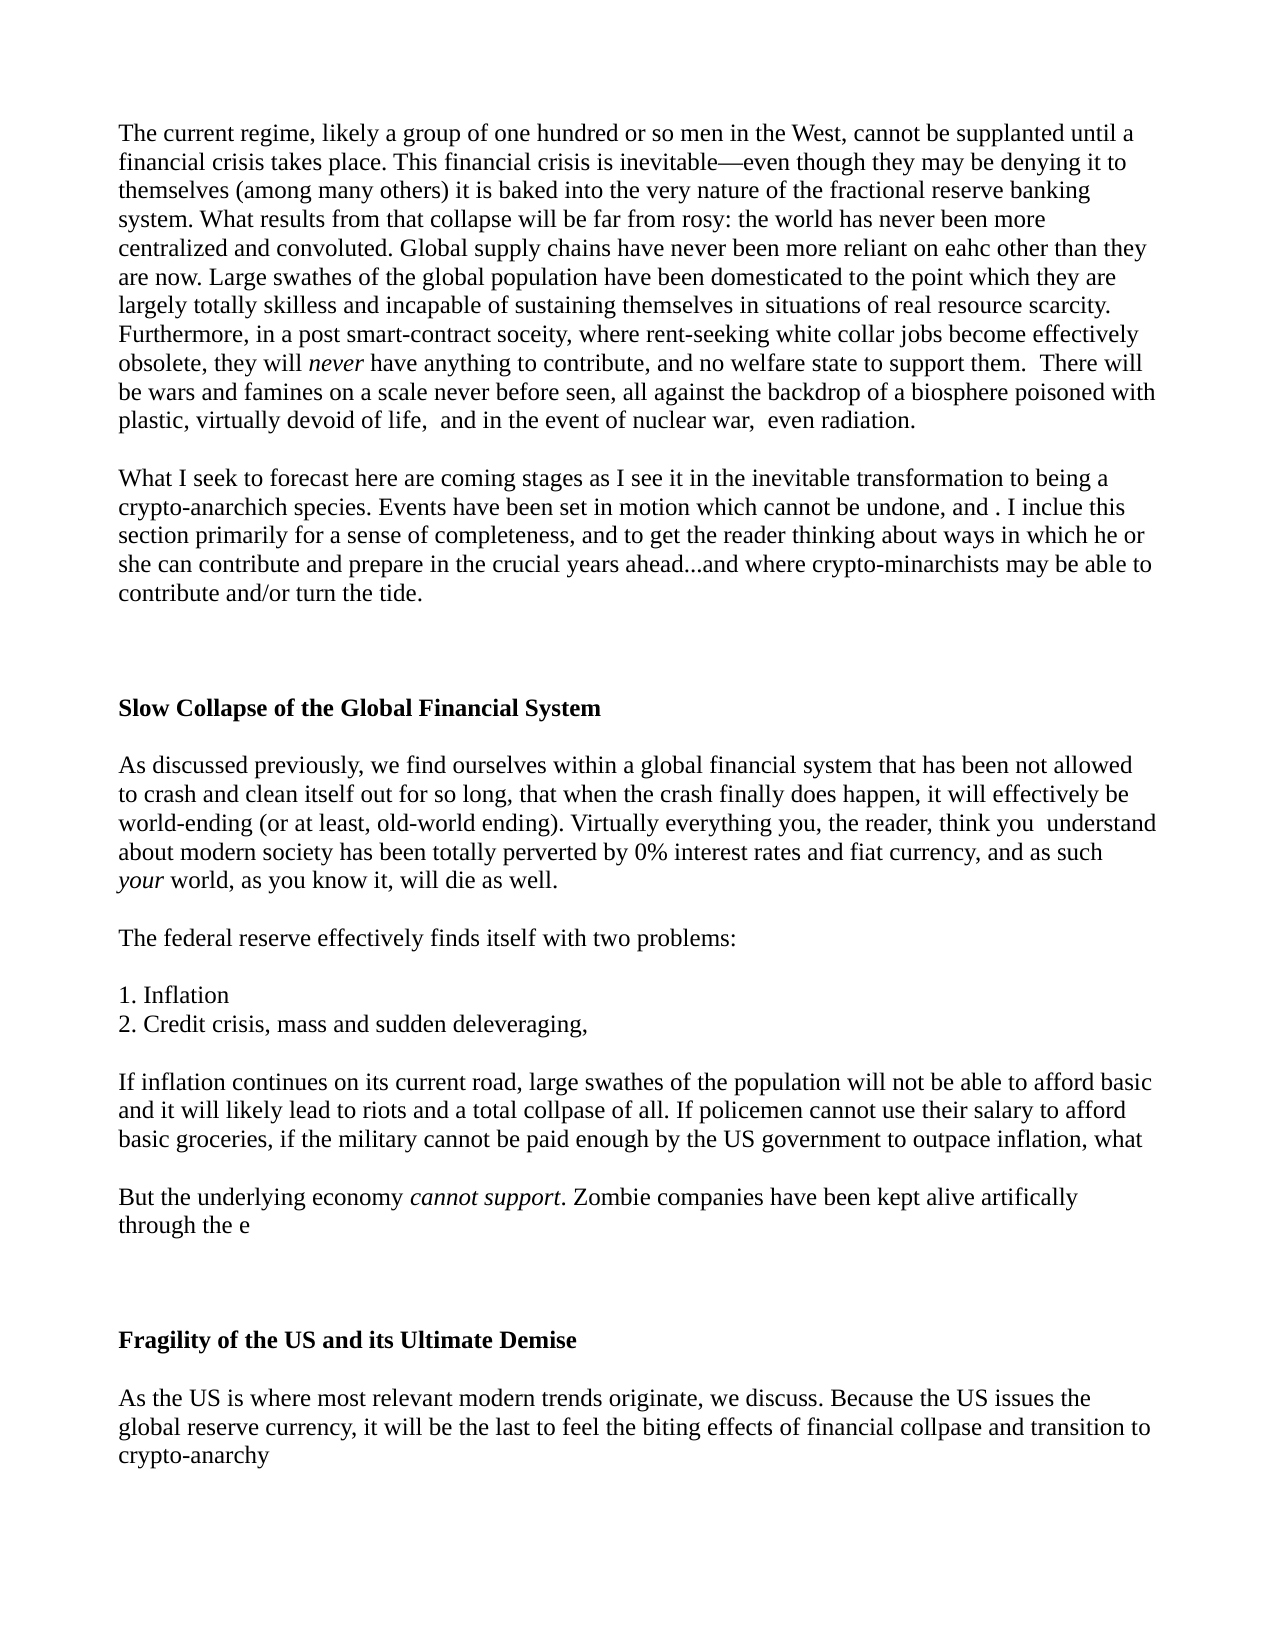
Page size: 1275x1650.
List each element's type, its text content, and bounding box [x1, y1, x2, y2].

text What I seek to forecast here are coming stages as I see it in the inevitable transformation to being a crypto-anarchich species. Events have been set in motion which cannot be undone, and . I inclue this section primarily for a sense of completeness, and to get the reader thinking about ways in which he or she can contribute and prepare in the crucial years ahead...and where crypto-minarchists may be able to contribute and/or turn the tide. [118, 463, 1157, 607]
text As the US is where most relevant modern trends originate, we discuss. Because the US issues the global reserve currency, it will be the last to feel the biting effects of financial collpase and transition to crypto-anarchy [118, 1383, 1157, 1469]
text 2. Credit crisis, mass and sudden deleveraging, [118, 1009, 1157, 1038]
text The federal reserve effectively finds itself with two problems: [118, 923, 1157, 952]
text But the underlying economy cannot support. Zombie companies have been kept alive artifically through the e [118, 1182, 1157, 1239]
text 1. Inflation [118, 981, 1157, 1009]
text The current regime, likely a group of one hundred or so men in the West, cannot be supplanted until a financial crisis takes place. This financial crisis is inevitable—even though they may be denying it to themselves (among many others) it is baked into the very nature of the fractional reserve banking system. What results from that collapse will be far from rosy: the world has never been more centralized and convoluted. Global supply chains have never been more reliant on eahc other than they are now. Large swathes of the global population have been domesticated to the point which they are largely totally skilless and incapable of sustaining themselves in situations of real resource scarcity. Furthermore, in a post smart-contract soceity, where rent-seeking white collar jobs become effectively obsolete, they will never have anything to contribute, and no welfare state to support them. There will be wars and famines on a scale never before seen, all against the backdrop of a biosphere poisoned with plastic, virtually devoid of life, and in the event of nuclear war, even radiation. [118, 118, 1157, 434]
text Fragility of the US and its Ultimate Demise [118, 1326, 1157, 1354]
text Slow Collapse of the Global Financial System [118, 693, 1157, 722]
text As discussed previously, we find ourselves within a global financial system that has been not allowed to crash and clean itself out for so long, that when the crash finally does happen, it will effectively be world-ending (or at least, old-world ending). Virtually everything you, the reader, think you understand about modern society has been totally perverted by 0% interest rates and fiat currency, and as such your world, as you know it, will die as well. [118, 751, 1157, 894]
text If inflation continues on its current road, large swathes of the population will not be able to afford basic and it will likely lead to riots and a total collpase of all. If policemen cannot use their salary to afford basic groceries, if the military cannot be paid enough by the US government to outpace inflation, what [118, 1067, 1157, 1153]
